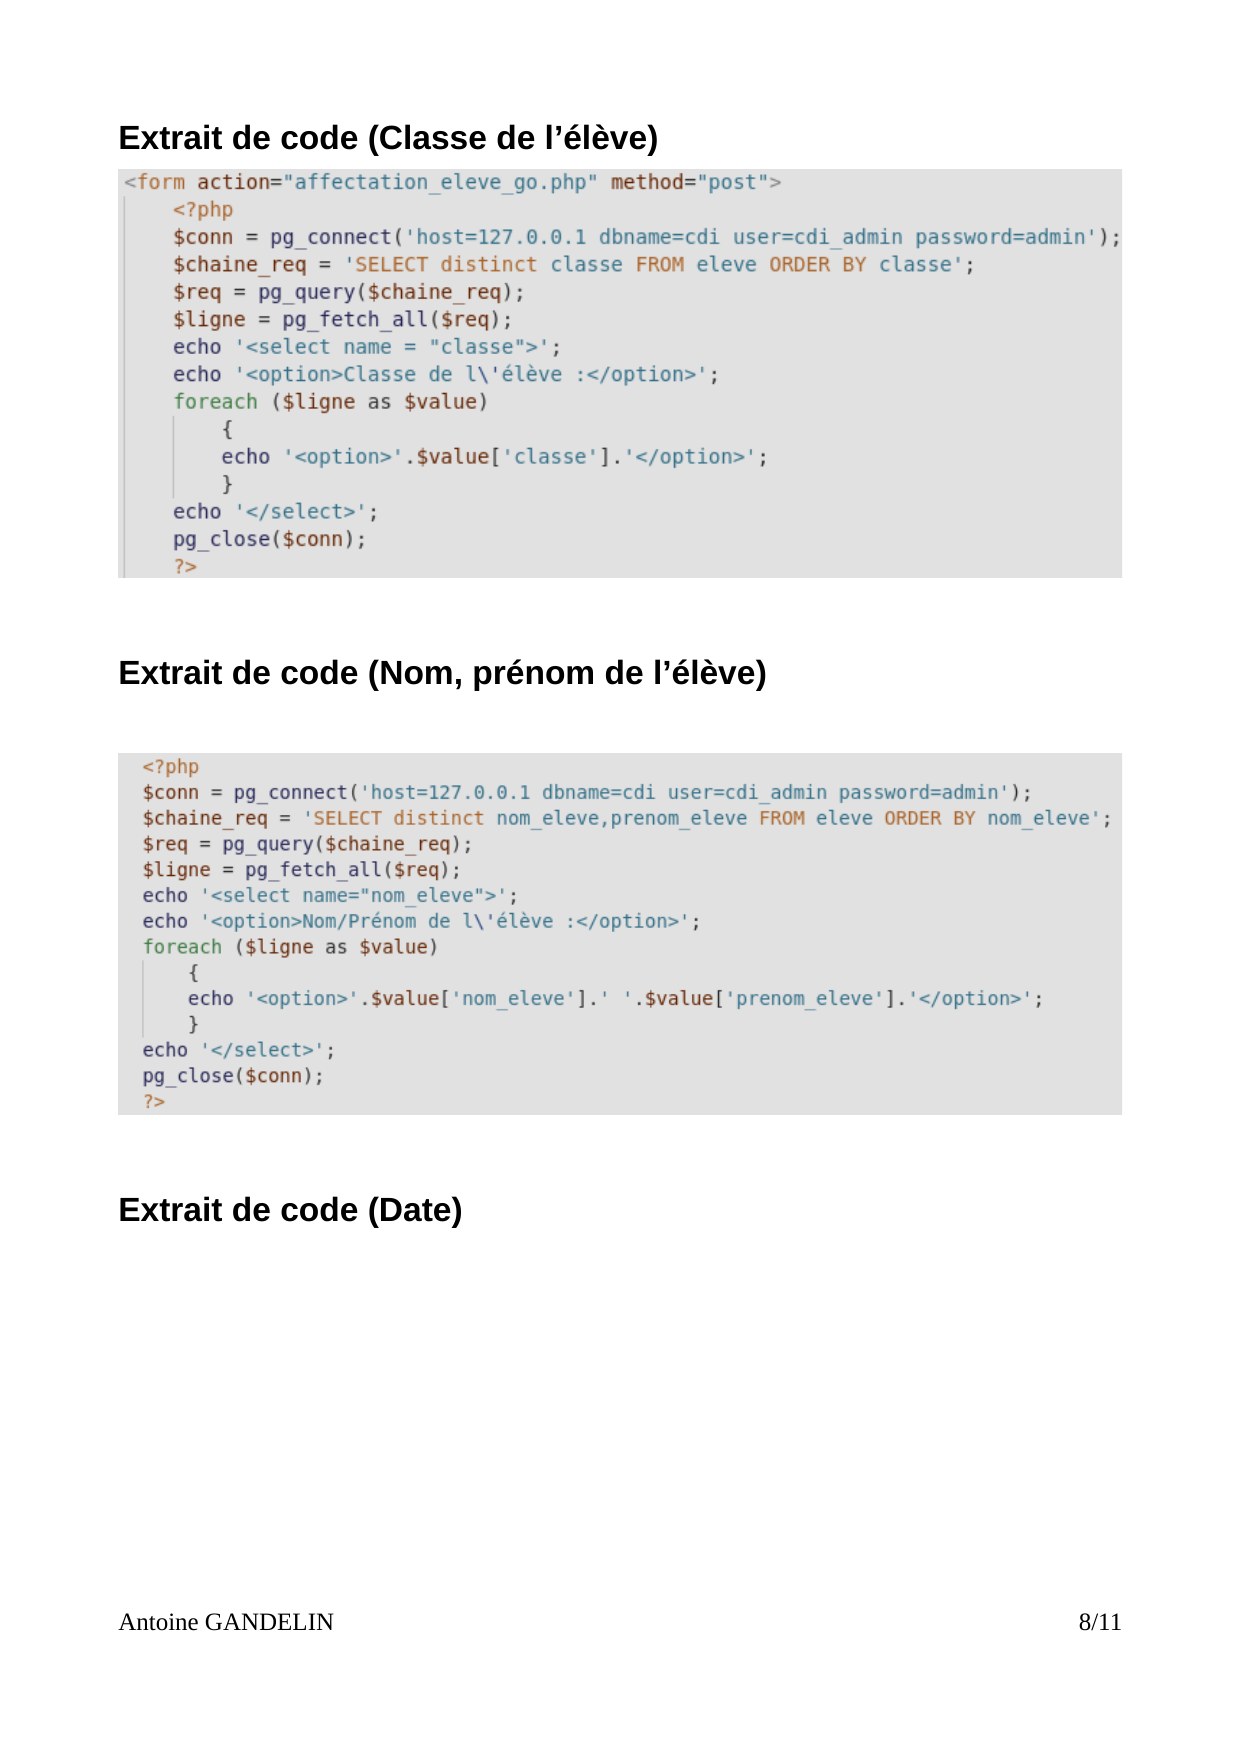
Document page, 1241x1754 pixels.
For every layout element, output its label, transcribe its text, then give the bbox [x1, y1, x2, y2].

subtitle Extrait de code (Date) [118, 1190, 1122, 1229]
subtitle Extrait de code (Nom, prénom de l’élève) [118, 653, 1122, 692]
picture [118, 169, 1123, 578]
picture [118, 753, 1123, 1115]
subtitle Extrait de code (Classe de l’élève) [118, 118, 1122, 157]
